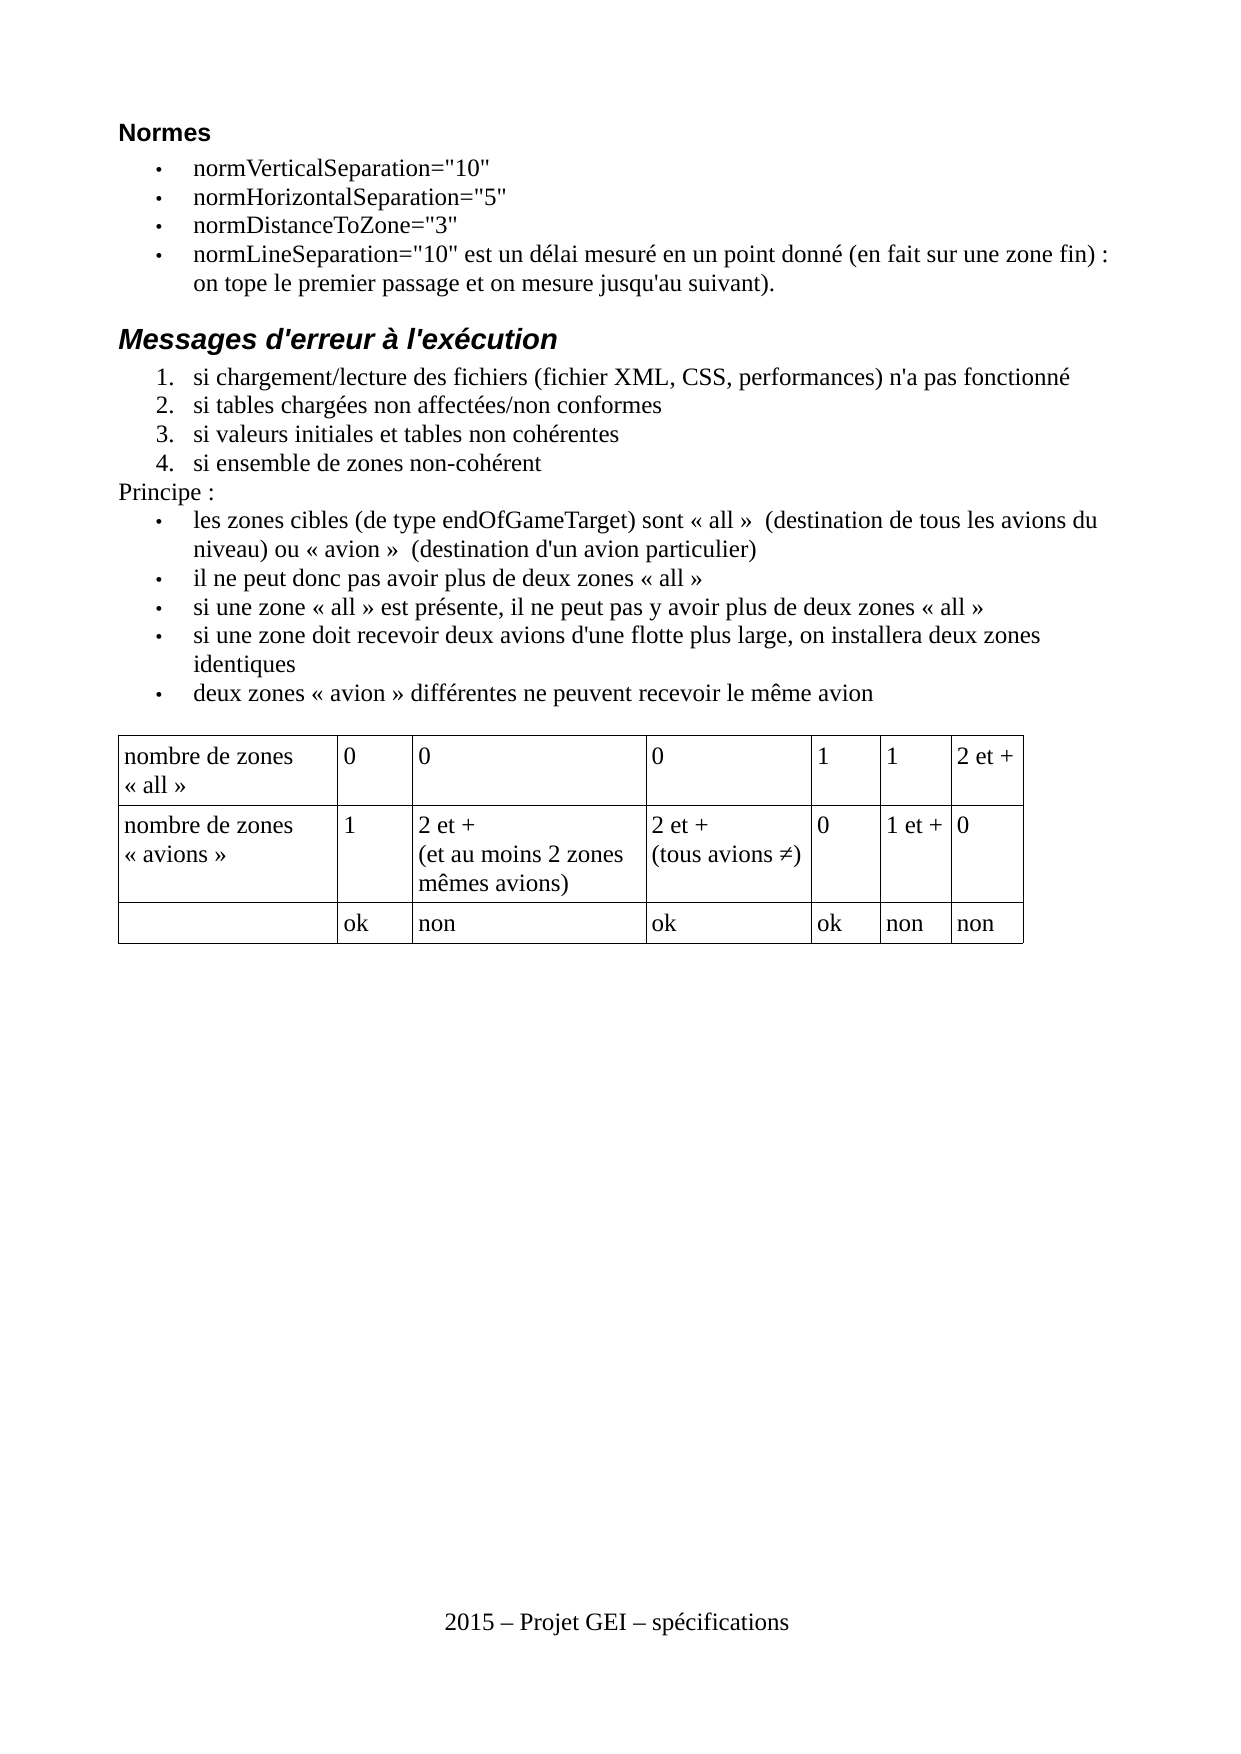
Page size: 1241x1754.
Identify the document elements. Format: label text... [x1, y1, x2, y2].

list il ne peut donc pas avoir plus de deux zones « all » [156, 563, 1122, 592]
text Principe : [118, 477, 1122, 505]
table_cell non [881, 903, 951, 943]
table_header 0 [413, 736, 646, 804]
list si valeurs initiales et tables non cohérentes [156, 419, 1122, 448]
list normDistanceToZone="3" [156, 211, 1122, 239]
table_cell ok [812, 903, 880, 943]
list si tables chargées non affectées/non conformes [156, 390, 1122, 419]
table_cell ok [338, 903, 412, 943]
list si ensemble de zones non-cohérent [156, 448, 1122, 477]
table_header 1 [881, 736, 951, 804]
subtitle Normes [118, 118, 1122, 147]
table_cell ok [647, 903, 811, 943]
list normVerticalSeparation="10" [156, 153, 1122, 182]
table_cell 0 [812, 806, 880, 902]
table_cell 1 [338, 806, 412, 902]
table_cell 2 et + (tous avions ≠) [647, 806, 811, 902]
table_cell 1 et + [881, 806, 951, 902]
table_cell nombre de zones « avions » [119, 806, 337, 902]
table_header nombre de zones « all » [119, 736, 337, 804]
table_cell non [952, 903, 1023, 943]
list normLineSeparation="10" est un délai mesuré en un point donné (en fait sur une zone fin) : on tope le premier passage et on mesure jusqu'au suivant). [156, 239, 1122, 297]
list si une zone doit recevoir deux avions d'une flotte plus large, on installera deux zones identiques [156, 620, 1122, 678]
subtitle Messages d'erreur à l'exécution [118, 322, 1122, 355]
table_header 2 et + [952, 736, 1023, 804]
table_header 1 [812, 736, 880, 804]
table_cell non [413, 903, 646, 943]
list si une zone « all » est présente, il ne peut pas y avoir plus de deux zones « all » [156, 592, 1122, 620]
table_header 0 [338, 736, 412, 804]
list si chargement/lecture des fichiers (fichier XML, CSS, performances) n'a pas fonctionné [156, 362, 1122, 390]
table_header 0 [647, 736, 811, 804]
table_cell 2 et + (et au moins 2 zones mêmes avions) [413, 806, 646, 902]
table_cell 0 [952, 806, 1023, 902]
table_cell [119, 903, 337, 943]
list normHorizontalSeparation="5" [156, 182, 1122, 211]
list les zones cibles (de type endOfGameTarget) sont « all » (destination de tous les avions du niveau) ou « avion » (destination d'un avion particulier) [156, 505, 1122, 563]
list deux zones « avion » différentes ne peuvent recevoir le même avion [156, 678, 1122, 707]
